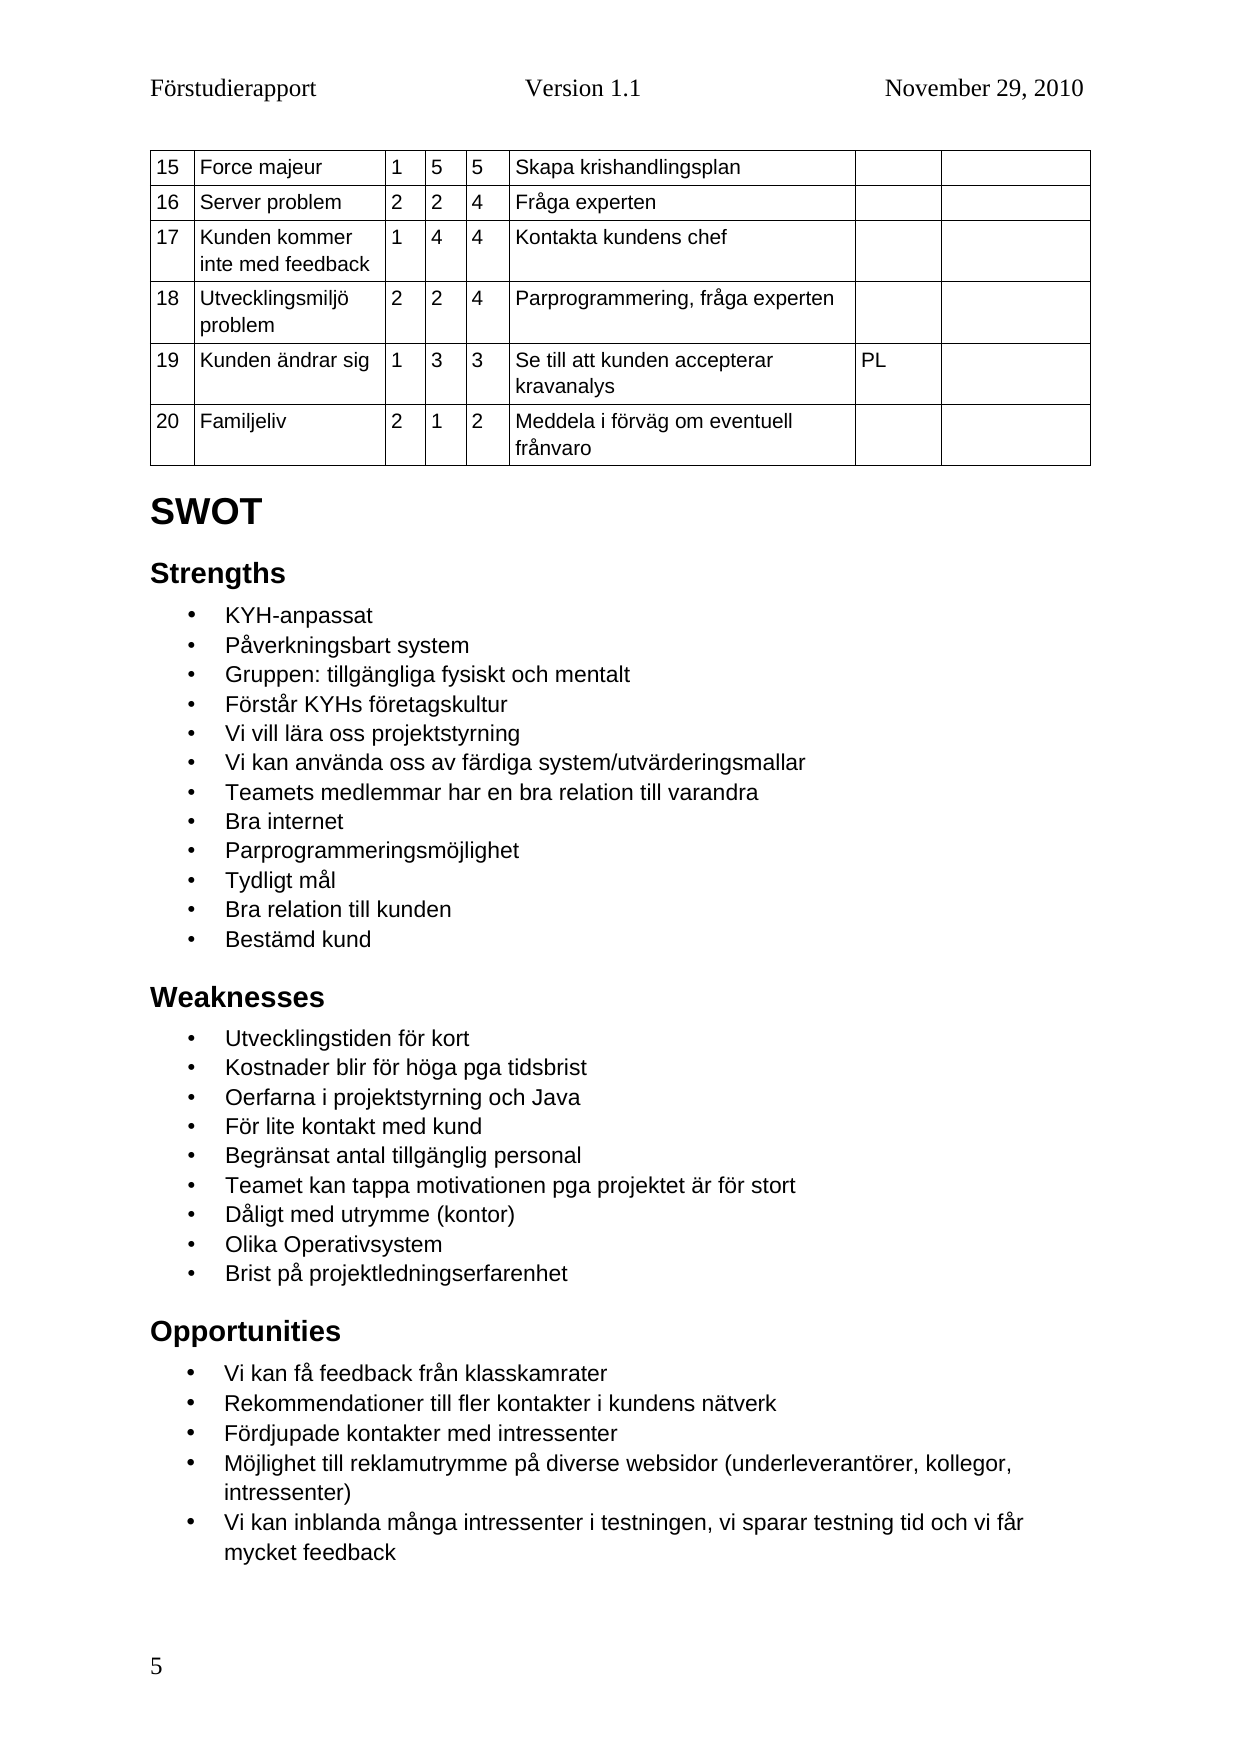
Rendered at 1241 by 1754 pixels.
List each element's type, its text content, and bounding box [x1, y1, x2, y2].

list Utvecklingstiden för kort [187, 1026, 1090, 1051]
table_cell 1 [426, 405, 466, 465]
table_cell [942, 221, 1090, 281]
table_cell Familjeliv [195, 405, 385, 465]
table_cell 1 [386, 151, 425, 185]
list Brist på projektledningserfarenhet [187, 1261, 1090, 1286]
table_cell Kunden kommer inte med feedback [195, 221, 385, 281]
table_cell [856, 151, 941, 185]
list Teamets medlemmar har en bra relation till varandra [187, 779, 1090, 805]
list Bra internet [187, 809, 1090, 834]
table_cell 2 [426, 282, 466, 342]
list Parprogrammeringsmöjlighet [187, 838, 1090, 864]
table_cell [856, 282, 941, 342]
table_cell Meddela i förväg om eventuell frånvaro [510, 405, 855, 465]
list Bestämd kund [187, 926, 1090, 952]
subtitle Opportunities [150, 1315, 1090, 1348]
table_cell 5 [467, 151, 509, 185]
table_cell 2 [386, 405, 425, 465]
table_cell 15 [151, 151, 194, 185]
list Vi vill lära oss projektstyrning [187, 721, 1090, 746]
table_cell 4 [426, 221, 466, 281]
table_cell 3 [467, 344, 509, 404]
table_cell Se till att kunden accepterar kravanalys [510, 344, 855, 404]
table_cell 2 [426, 186, 466, 219]
table_cell PL [856, 344, 941, 404]
table_cell 17 [151, 221, 194, 281]
table_cell 2 [386, 282, 425, 342]
table_cell [856, 186, 941, 219]
table_cell [942, 344, 1090, 404]
table_cell [856, 221, 941, 281]
table_cell Kunden ändrar sig [195, 344, 385, 404]
list Påverkningsbart system [187, 632, 1090, 658]
list Dåligt med utrymme (kontor) [187, 1202, 1090, 1228]
list Tydligt mål [187, 867, 1090, 893]
table_cell [942, 186, 1090, 219]
list Kostnader blir för höga pga tidsbrist [187, 1055, 1090, 1081]
table_cell Force majeur [195, 151, 385, 185]
table_cell 20 [151, 405, 194, 465]
table_cell [856, 405, 941, 465]
table_cell Skapa krishandlingsplan [510, 151, 855, 185]
list Rekommendationer till fler kontakter i kundens nätverk [186, 1390, 1090, 1416]
table_cell 2 [386, 186, 425, 219]
table_cell 1 [386, 221, 425, 281]
table_cell Server problem [195, 186, 385, 219]
table_cell 4 [467, 282, 509, 342]
list Vi kan använda oss av färdiga system/utvärderingsmallar [187, 750, 1090, 776]
list Teamet kan tappa motivationen pga projektet är för stort [187, 1173, 1090, 1198]
table_cell [942, 405, 1090, 465]
list Möjlighet till reklamutrymme på diverse websidor (underleverantörer, kollegor, intressenter) [186, 1450, 1090, 1506]
list Vi kan inblanda många intressenter i testningen, vi sparar testning tid och vi får mycket feedback [186, 1509, 1090, 1565]
list Vi kan få feedback från klasskamrater [186, 1360, 1090, 1386]
subtitle Weaknesses [150, 981, 1090, 1013]
list Olika Operativsystem [187, 1231, 1090, 1257]
table_cell Parprogrammering, fråga experten [510, 282, 855, 342]
table_cell 5 [426, 151, 466, 185]
table_cell 2 [467, 405, 509, 465]
table_cell 1 [386, 344, 425, 404]
table_cell 16 [151, 186, 194, 219]
list För lite kontakt med kund [187, 1114, 1090, 1139]
table_cell 3 [426, 344, 466, 404]
list KYH-anpassat [187, 602, 1090, 629]
table_cell Fråga experten [510, 186, 855, 219]
table_cell [942, 282, 1090, 342]
subtitle Strengths [150, 557, 1090, 590]
list Begränsat antal tillgänglig personal [187, 1143, 1090, 1169]
table_cell Utvecklingsmiljö problem [195, 282, 385, 342]
table_cell 18 [151, 282, 194, 342]
list Bra relation till kunden [187, 897, 1090, 922]
table_cell [942, 151, 1090, 185]
list Oerfarna i projektstyrning och Java [187, 1084, 1090, 1110]
table_cell 4 [467, 186, 509, 219]
list Förstår KYHs företagskultur [187, 691, 1090, 717]
table_cell Kontakta kundens chef [510, 221, 855, 281]
subtitle SWOT [150, 491, 1090, 532]
table_cell 19 [151, 344, 194, 404]
list Gruppen: tillgängliga fysiskt och mentalt [187, 662, 1090, 687]
table_cell 4 [467, 221, 509, 281]
list Fördjupade kontakter med intressenter [186, 1420, 1090, 1446]
